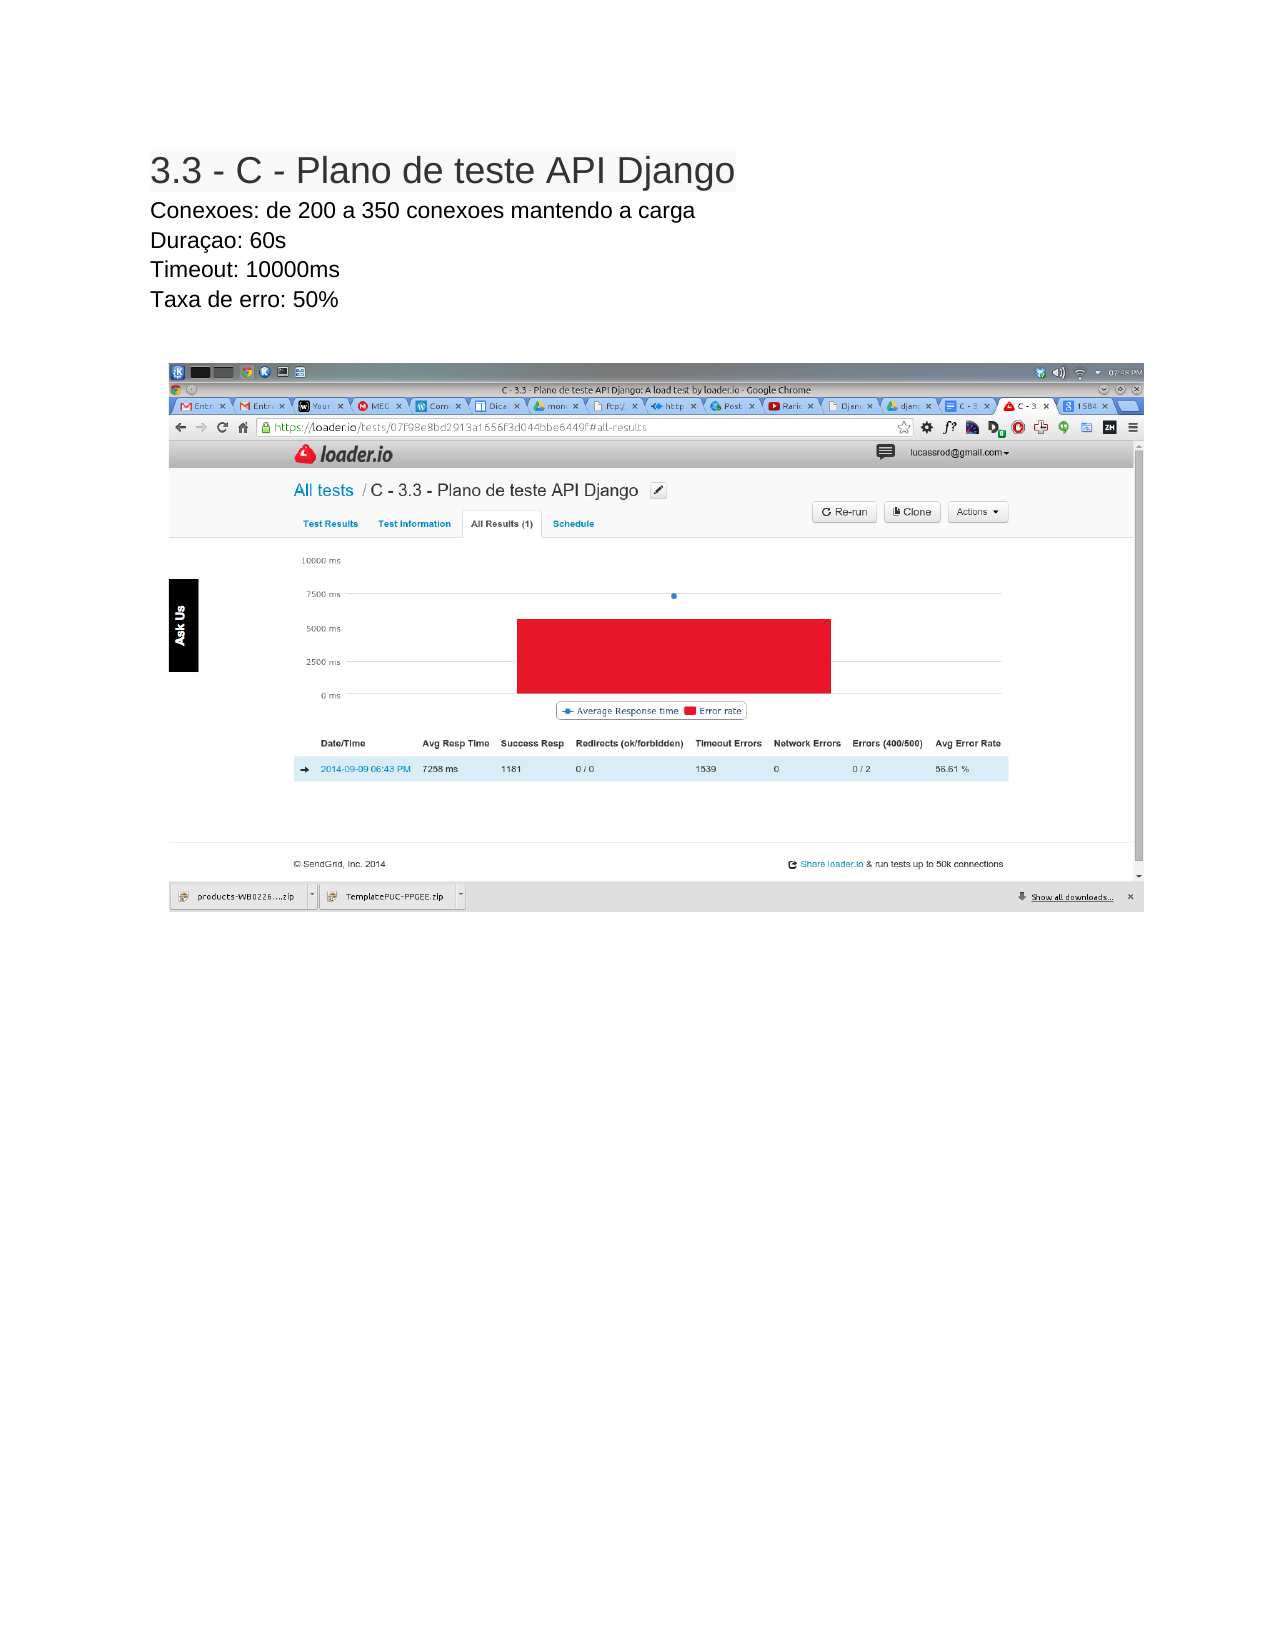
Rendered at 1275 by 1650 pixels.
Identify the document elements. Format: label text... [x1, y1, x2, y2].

text 3.3 - C - Plano de teste API Django [150, 150, 1125, 192]
text Taxa de erro: 50% [150, 286, 1125, 312]
picture [168, 363, 1144, 912]
text Timeout: 10000ms [150, 257, 1125, 282]
text Duraçao: 60s [150, 227, 1125, 253]
text Conexoes: de 200 a 350 conexoes mantendo a carga [150, 198, 1125, 224]
